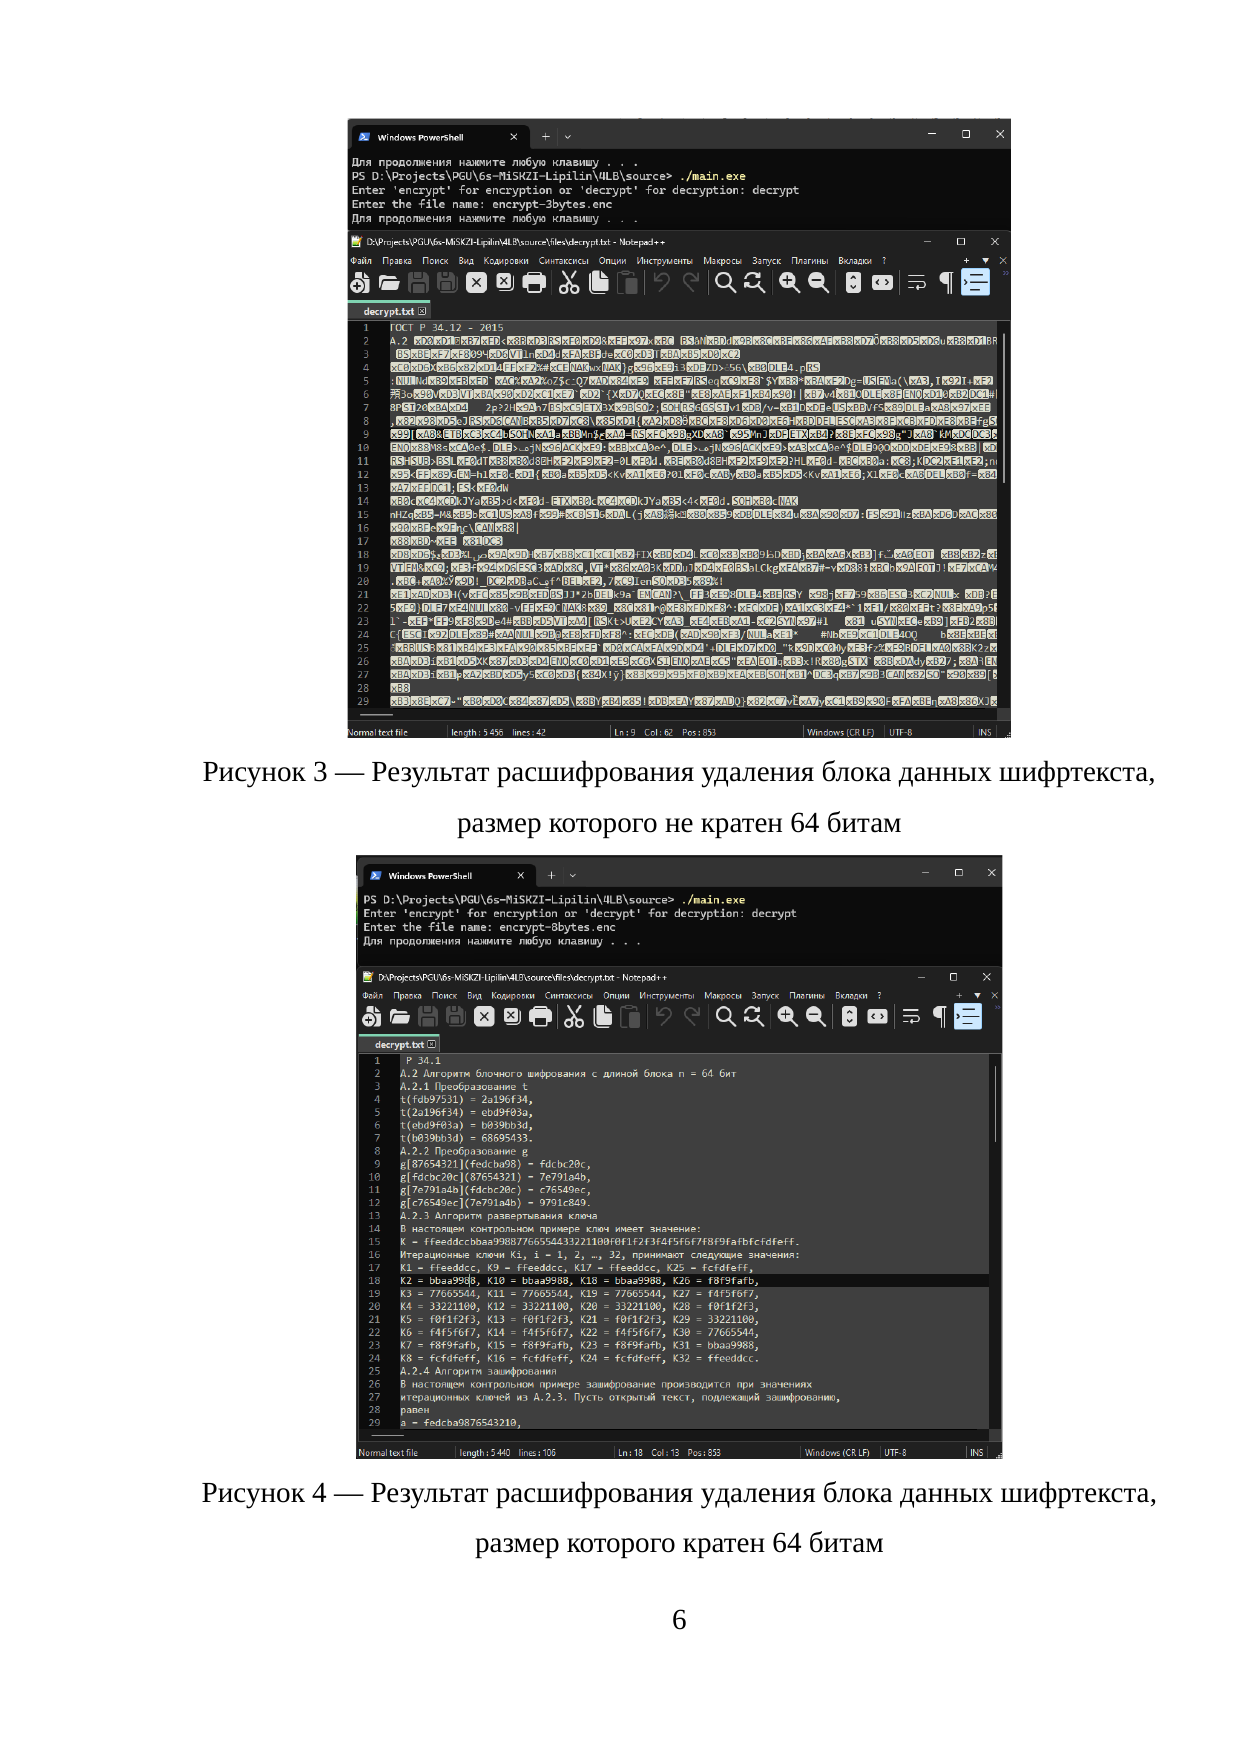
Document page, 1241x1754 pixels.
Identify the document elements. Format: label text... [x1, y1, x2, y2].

picture [356, 855, 1003, 1459]
picture [347, 118, 1011, 738]
text Рисунок 3 — Результат расшифрования удаления блока данных шифртекста, размер которого не кратен 64 битам [177, 118, 1181, 838]
text Рисунок 4 — Результат расшифрования удаления блока данных шифртекста, размер которого кратен 64 битам [177, 855, 1181, 1559]
